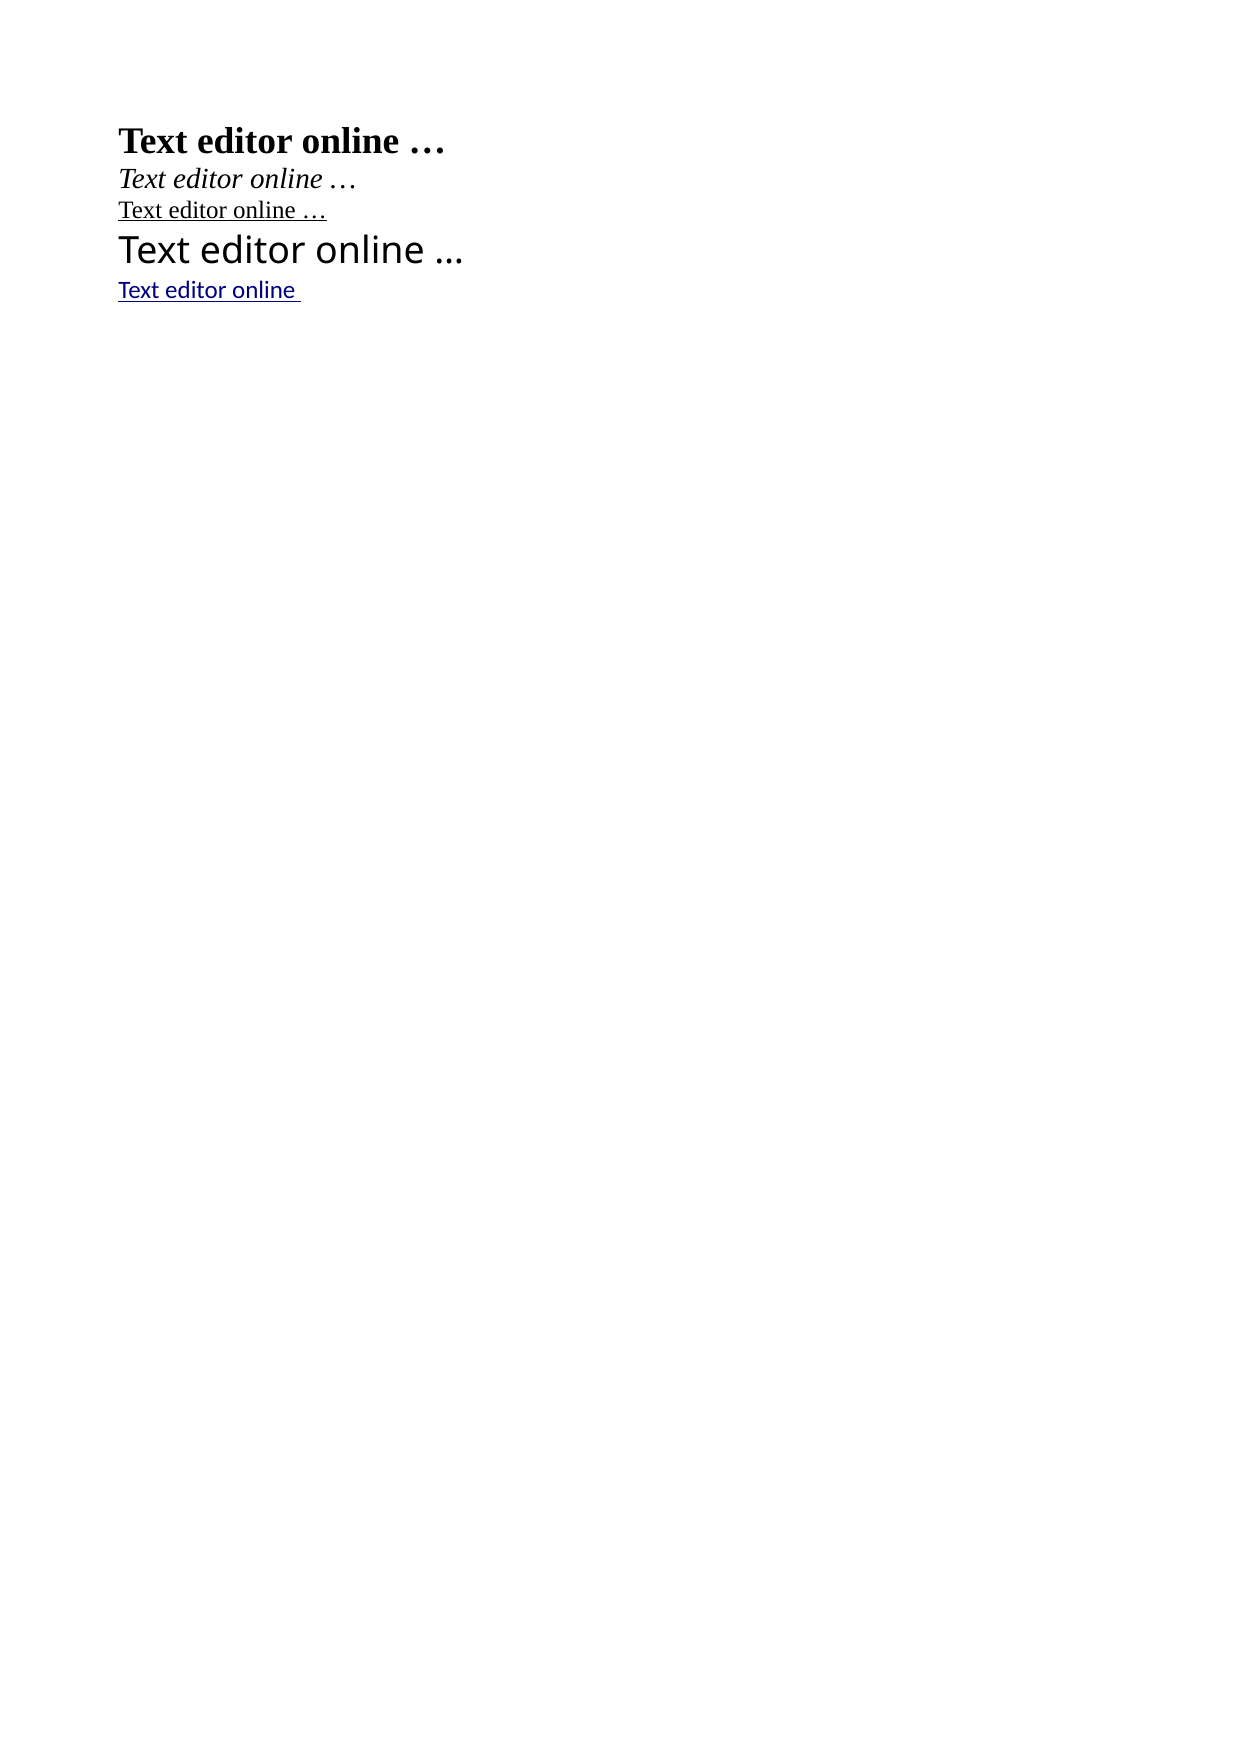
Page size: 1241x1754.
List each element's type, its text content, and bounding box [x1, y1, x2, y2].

text Text editor online … [118, 118, 1122, 161]
text Text editor online … [118, 161, 1122, 195]
text Text editor online … [118, 195, 1122, 223]
text Text editor online … [118, 223, 1122, 274]
text Text editor online [118, 274, 1122, 305]
